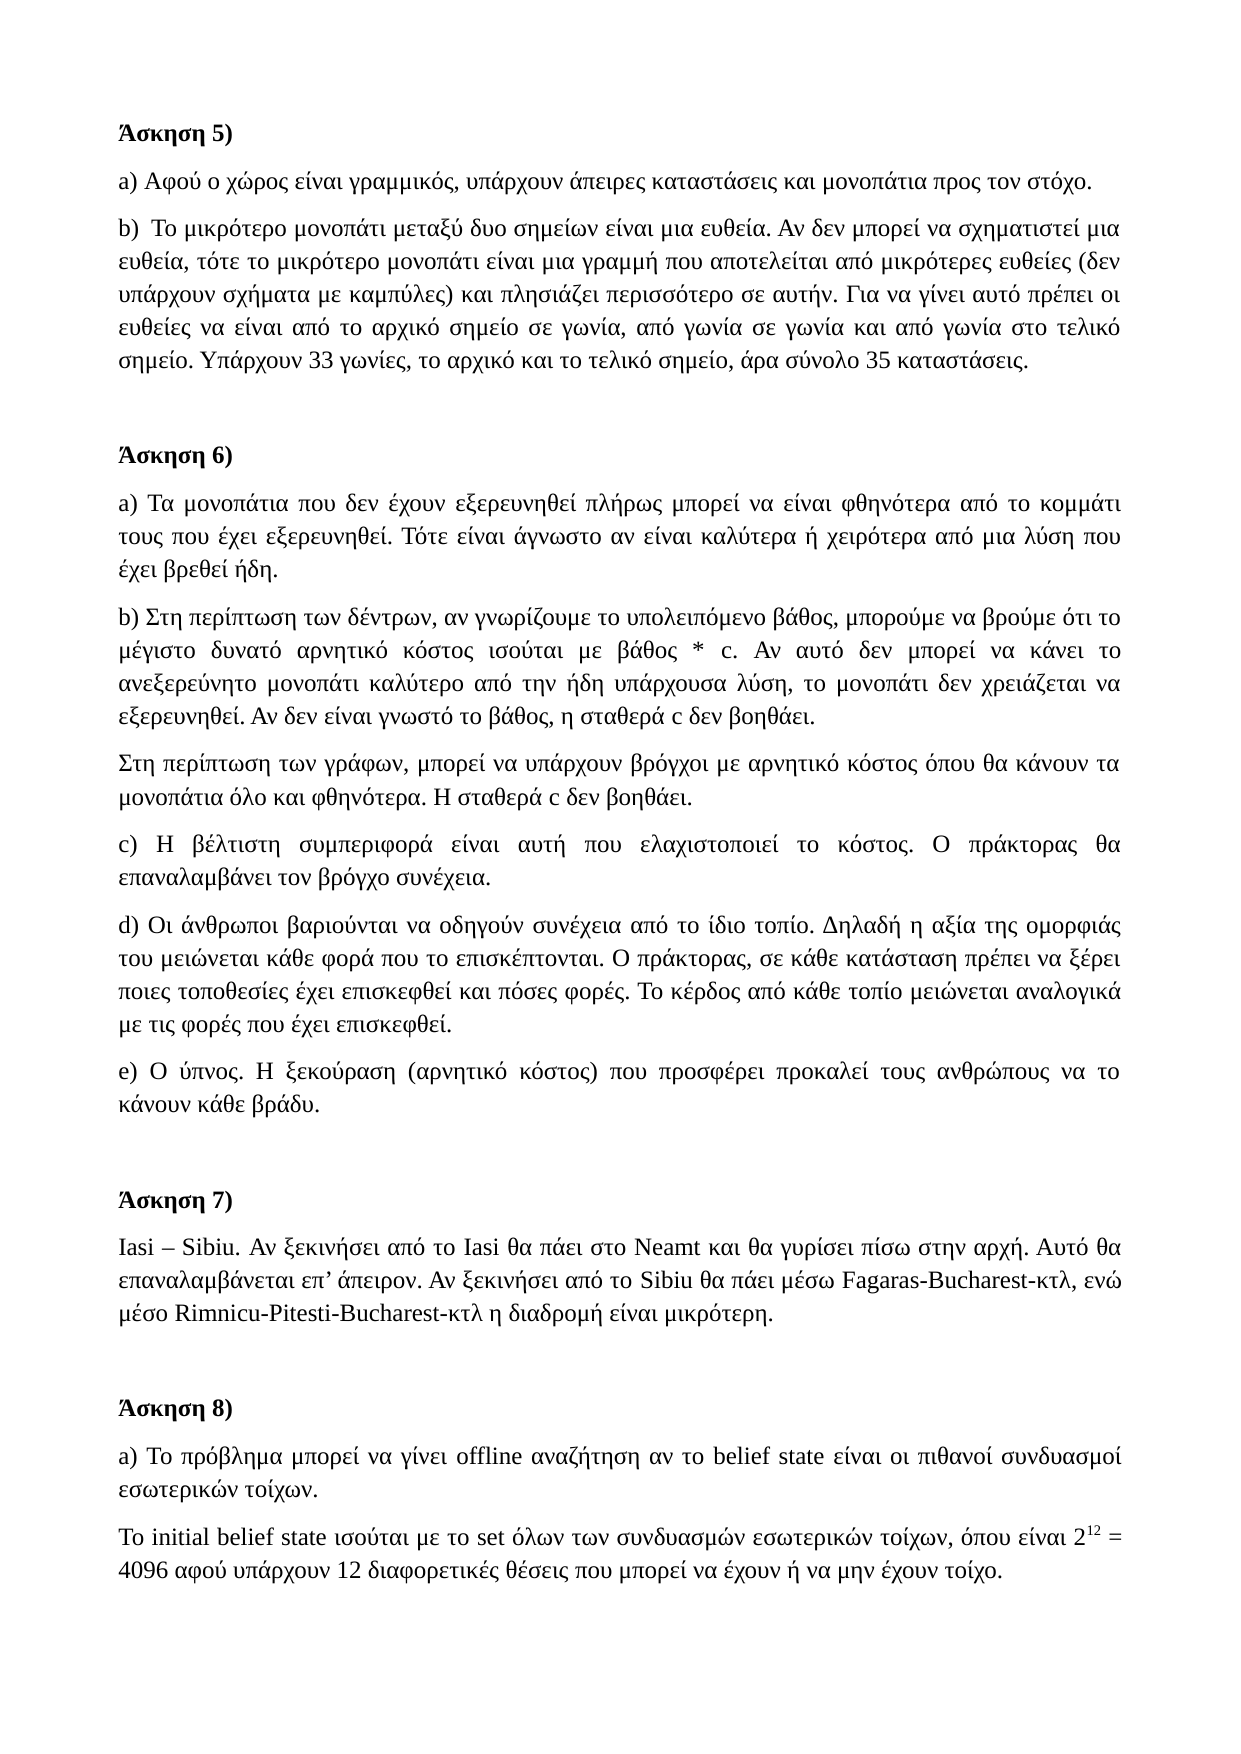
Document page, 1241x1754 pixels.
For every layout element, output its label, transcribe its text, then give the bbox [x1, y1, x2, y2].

text c) Η βέλτιστη συμπεριφορά είναι αυτή που ελαχιστοποιεί το κόστος. Ο πράκτορας θα επαναλαμβάνει τον βρόγχο συνέχεια. [118, 829, 1122, 891]
text d) Οι άνθρωποι βαριούνται να οδηγούν συνέχεια από το ίδιο τοπίο. Δηλαδή η αξία της ομορφιάς του μειώνεται κάθε φορά που το επισκέπτονται. Ο πράκτορας, σε κάθε κατάσταση πρέπει να ξέρει ποιες τοποθεσίες έχει επισκεφθεί και πόσες φορές. Το κέρδος από κάθε τοπίο μειώνεται αναλογικά με τις φορές που έχει επισκεφθεί. [118, 910, 1122, 1038]
text Στη περίπτωση των γράφων, μπορεί να υπάρχουν βρόγχοι με αρνητικό κόστος όπου θα κάνουν τα μονοπάτια όλο και φθηνότερα. Η σταθερά c δεν βοηθάει. [118, 748, 1122, 810]
text e) Ο ύπνος. Η ξεκούραση (αρνητικό κόστος) που προσφέρει προκαλεί τους ανθρώπους να το κάνουν κάθε βράδυ. [118, 1056, 1122, 1118]
text b) Το μικρότερο μονοπάτι μεταξύ δυο σημείων είναι μια ευθεία. Αν δεν μπορεί να σχηματιστεί μια ευθεία, τότε το μικρότερο μονοπάτι είναι μια γραμμή που αποτελείται από μικρότερες ευθείες (δεν υπάρχουν σχήματα με καμπύλες) και πλησιάζει περισσότερο σε αυτήν. Για να γίνει αυτό πρέπει οι ευθείες να είναι από το αρχικό σημείο σε γωνία, από γωνία σε γωνία και από γωνία στο τελικό σημείο. Υπάρχουν 33 γωνίες, το αρχικό και το τελικό σημείο, άρα σύνολο 35 καταστάσεις. [118, 213, 1122, 374]
text Άσκηση 5) [118, 118, 1122, 147]
text b) Στη περίπτωση των δέντρων, αν γνωρίζουμε το υπολειπόμενο βάθος, μπορούμε να βρούμε ότι το μέγιστο δυνατό αρνητικό κόστος ισούται με βάθος * c. Αν αυτό δεν μπορεί να κάνει το ανεξερεύνητο μονοπάτι καλύτερο από την ήδη υπάρχουσα λύση, το μονοπάτι δεν χρειάζεται να εξερευνηθεί. Αν δεν είναι γνωστό το βάθος, η σταθερά c δεν βοηθάει. [118, 602, 1122, 730]
text Άσκηση 7) [118, 1185, 1122, 1213]
text a) Αφού ο χώρος είναι γραμμικός, υπάρχουν άπειρες καταστάσεις και μονοπάτια προς τον στόχο. [118, 166, 1122, 194]
text a) Τα μονοπάτια που δεν έχουν εξερευνηθεί πλήρως μπορεί να είναι φθηνότερα από το κομμάτι τους που έχει εξερευνηθεί. Τότε είναι άγνωστο αν είναι καλύτερα ή χειρότερα από μια λύση που έχει βρεθεί ήδη. [118, 488, 1122, 583]
text Iasi – Sibiu. Αν ξεκινήσει από το Iasi θα πάει στο Neamt και θα γυρίσει πίσω στην αρχή. Αυτό θα επαναλαμβάνεται επ’ άπειρον. Αν ξεκινήσει από το Sibiu θα πάει μέσω Fagaras-Bucharest-κτλ, ενώ μέσο Rimnicu-Pitesti-Bucharest-κτλ η διαδρομή είναι μικρότερη. [118, 1232, 1122, 1327]
text Άσκηση 6) [118, 441, 1122, 469]
text a) Το πρόβλημα μπορεί να γίνει offline αναζήτηση αν το belief state είναι οι πιθανοί συνδυασμοί εσωτερικών τοίχων. [118, 1441, 1122, 1503]
text Το initial belief state ισούται με το set όλων των συνδυασμών εσωτερικών τοίχων, όπου είναι 212 = 4096 αφού υπάρχουν 12 διαφορετικές θέσεις που μπορεί να έχουν ή να μην έχουν τοίχο. [118, 1522, 1122, 1583]
text Άσκηση 8) [118, 1393, 1122, 1422]
